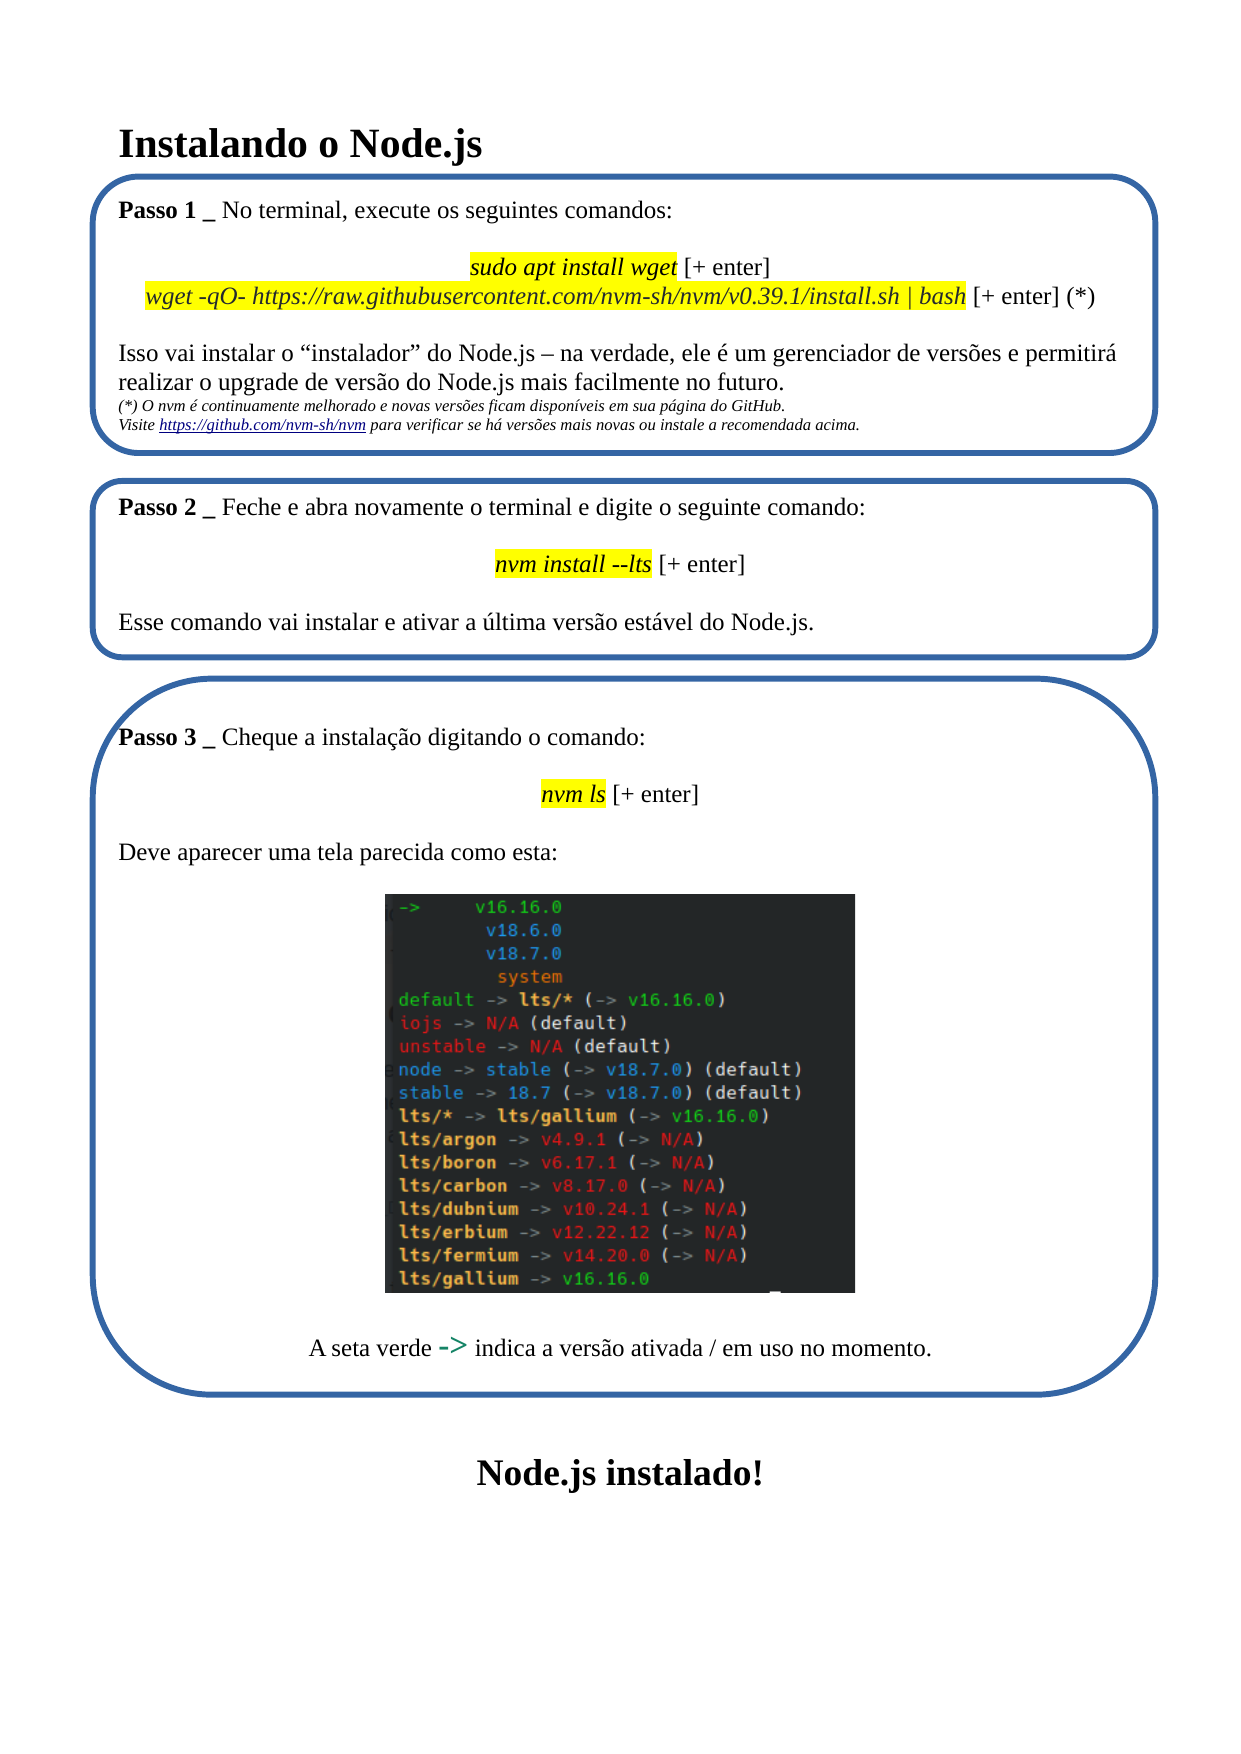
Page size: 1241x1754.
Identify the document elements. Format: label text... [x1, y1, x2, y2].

text wget -qO- https://raw.githubusercontent.com/nvm-sh/nvm/v0.39.1/install.sh | bash [+ enter] (*) [118, 281, 1122, 310]
text (*) O nvm é continuamente melhorado e novas versões ficam disponíveis em sua página do GitHub. [118, 396, 1122, 415]
text Node.js instalado! [118, 1450, 1122, 1493]
text Esse comando vai instalar e ativar a última versão estável do Node.js. [118, 607, 1122, 636]
text Passo 3 _ Cheque a instalação digitando o comando: [118, 722, 1122, 751]
text nvm ls [+ enter] [118, 779, 1122, 808]
text Instalando o Node.js [118, 118, 1122, 166]
text Visite https://github.com/nvm-sh/nvm para verificar se há versões mais novas ou instale a recomendada acima. [118, 415, 1122, 434]
text Isso vai instalar o “instalador” do Node.js – na verdade, ele é um gerenciador de versões e permitirá realizar o upgrade de versão do Node.js mais facilmente no futuro. [118, 338, 1122, 396]
text nvm install --lts [+ enter] [118, 549, 1122, 578]
text sudo apt install wget [+ enter] [118, 252, 1122, 281]
picture [385, 894, 856, 1293]
text Passo 1 _ No terminal, execute os seguintes comandos: [118, 195, 1122, 223]
text A seta verde -> indica a versão ativada / em uso no momento. [118, 1326, 1122, 1364]
text Deve aparecer uma tela parecida como esta: [118, 837, 1122, 866]
text Passo 2 _ Feche e abra novamente o terminal e digite o seguinte comando: [118, 492, 1122, 521]
